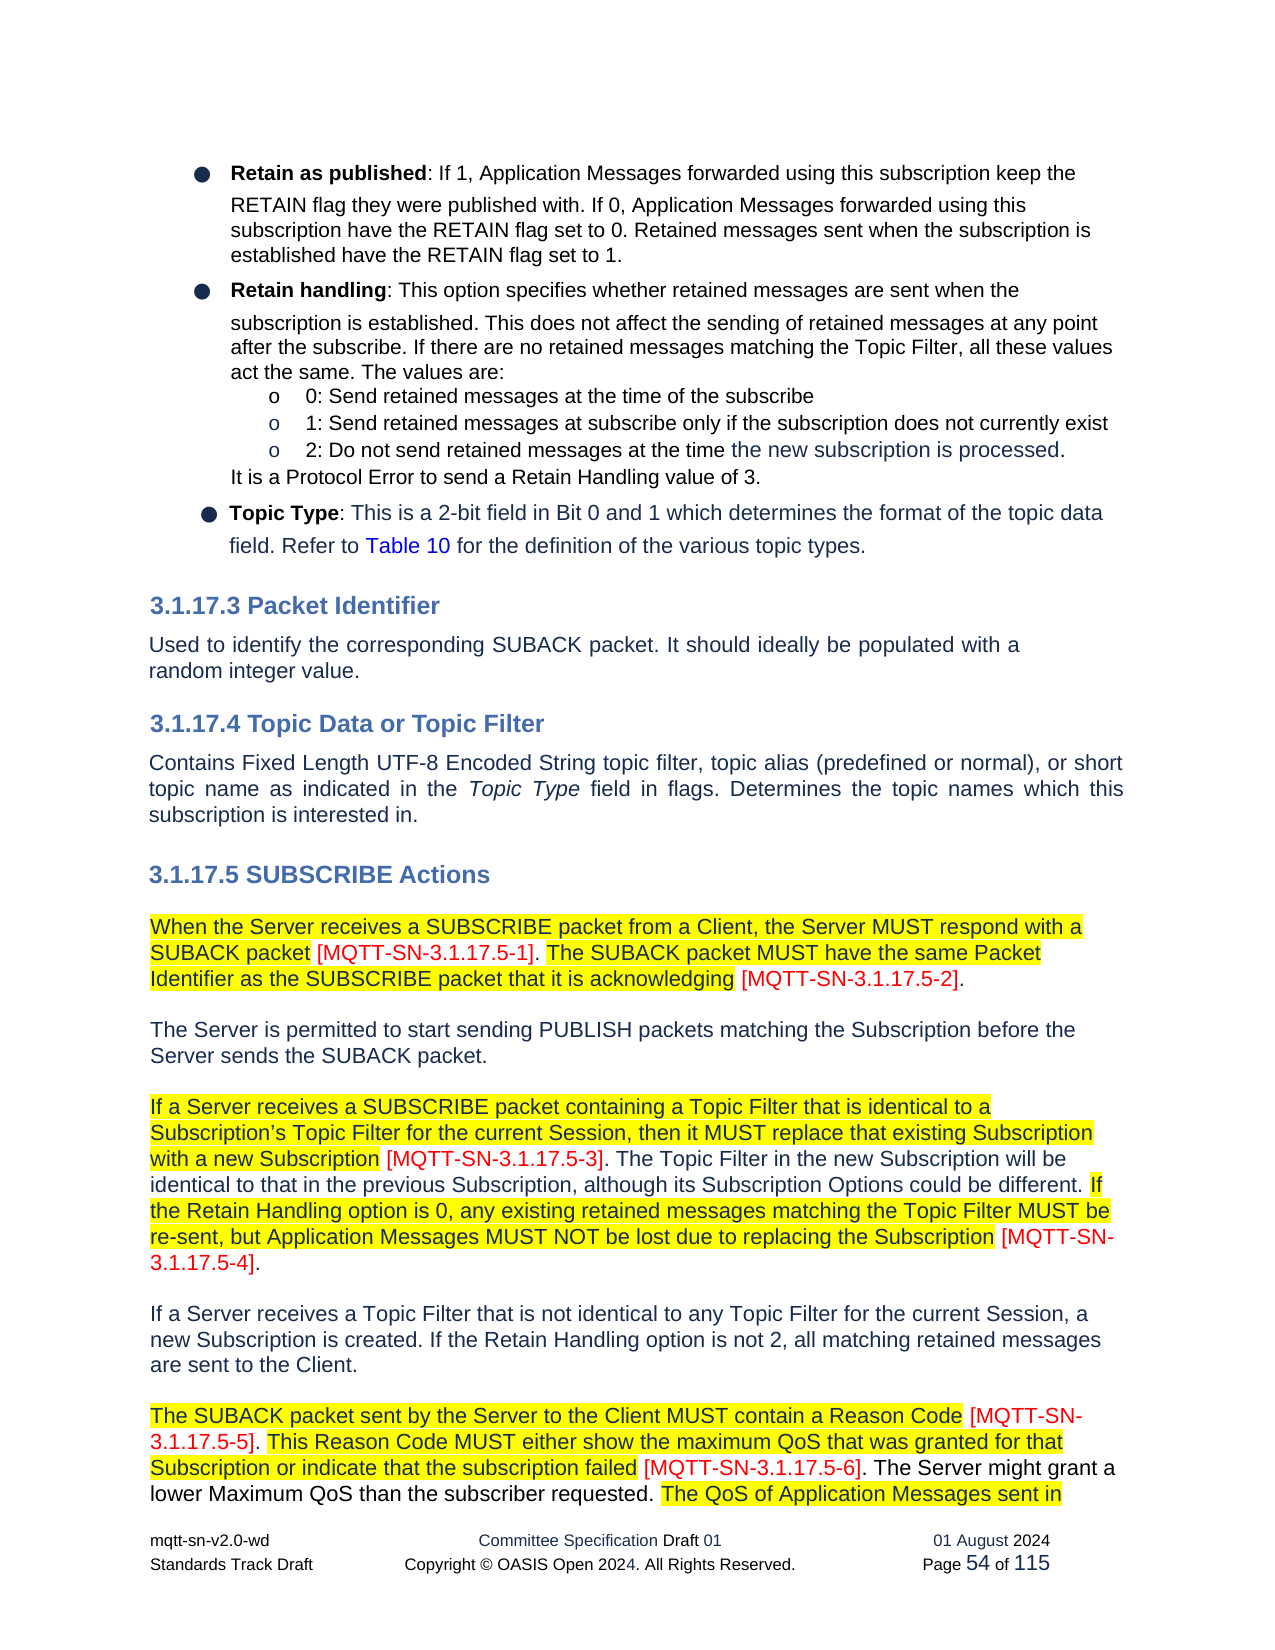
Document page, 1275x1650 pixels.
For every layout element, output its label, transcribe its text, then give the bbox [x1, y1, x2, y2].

text Contains Fixed Length UTF-8 Encoded String topic filter, topic alias (predefined or normal), or short topic name as indicated in the Topic Type field in flags. Determines the topic names which this subscription is interested in. [148, 750, 1124, 827]
text If a Server receives a Topic Filter that is not identical to any Topic Filter for the current Session, a new Subscription is created. If the Retain Handling option is not 2, all matching retained messages are sent to the Client. [150, 1301, 1125, 1378]
subtitle 3.1.17.4 Topic Data or Topic Filter [150, 709, 1124, 737]
subtitle 3.1.17.3 Packet Identifier [150, 591, 1124, 619]
list 0: Send retained messages at the time of the subscribe [268, 384, 1124, 410]
text If a Server receives a SUBSCRIBE packet containing a Topic Filter that is identical to a Subscription’s Topic Filter for the current Session, then it MUST replace that existing Subscription with a new Subscription [MQTT-SN-3.1.17.5-3]. The Topic Filter in the new Subscription will be identical to that in the previous Subscription, although its Subscription Options could be different. If the Retain Handling option is 0, any existing retained messages matching the Topic Filter MUST be re-sent, but Application Messages MUST NOT be lost due to replacing the Subscription [MQTT-SN-3.1.17.5-4]. [150, 1094, 1125, 1275]
text The Server is permitted to start sending PUBLISH packets matching the Subscription before the Server sends the SUBACK packet. [150, 1017, 1125, 1068]
list 1: Send retained messages at subscribe only if the subscription does not currently exist [268, 411, 1124, 437]
subtitle 3.1.17.5 SUBSCRIBE Actions [148, 860, 1124, 888]
list 2: Do not send retained messages at the time the new subscription is processed. [268, 437, 1124, 464]
text When the Server receives a SUBSCRIBE packet from a Client, the Server MUST respond with a SUBACK packet [MQTT-SN-3.1.17.5-1]. The SUBACK packet MUST have the same Packet Identifier as the SUBSCRIBE packet that it is acknowledging [MQTT-SN-3.1.17.5-2]. [150, 914, 1125, 991]
text The SUBACK packet sent by the Server to the Client MUST contain a Reason Code [MQTT-SN-3.1.17.5-5]. This Reason Code MUST either show the maximum QoS that was granted for that Subscription or indicate that the subscription failed [MQTT-SN-3.1.17.5-6]. The Server might grant a lower Maximum QoS than the subscriber requested. The QoS of Application Messages sent in [150, 1403, 1125, 1506]
text Used to identify the corresponding SUBACK packet. It should ideally be populated with a random integer value. [148, 632, 1022, 683]
list Topic Type: This is a 2-bit field in Bit 0 and 1 which determines the format of the topic data field. Refer to Table 10 for the definition of the various topic types. [200, 489, 1124, 558]
list Retain handling: This option specifies whether retained messages are sent when the subscription is established. This does not affect the sending of retained messages at any point after the subscribe. If there are no retained messages matching the Topic Filter, all these values act the same. The values are: [193, 267, 1124, 383]
list Retain as published: If 1, Application Messages forwarded using this subscription keep the RETAIN flag they were published with. If 0, Application Messages forwarded using this subscription have the RETAIN flag set to 0. Retained messages sent when the subscription is established have the RETAIN flag set to 1. [193, 150, 1124, 266]
text It is a Protocol Error to send a Retain Handling value of 3. [230, 465, 1124, 489]
